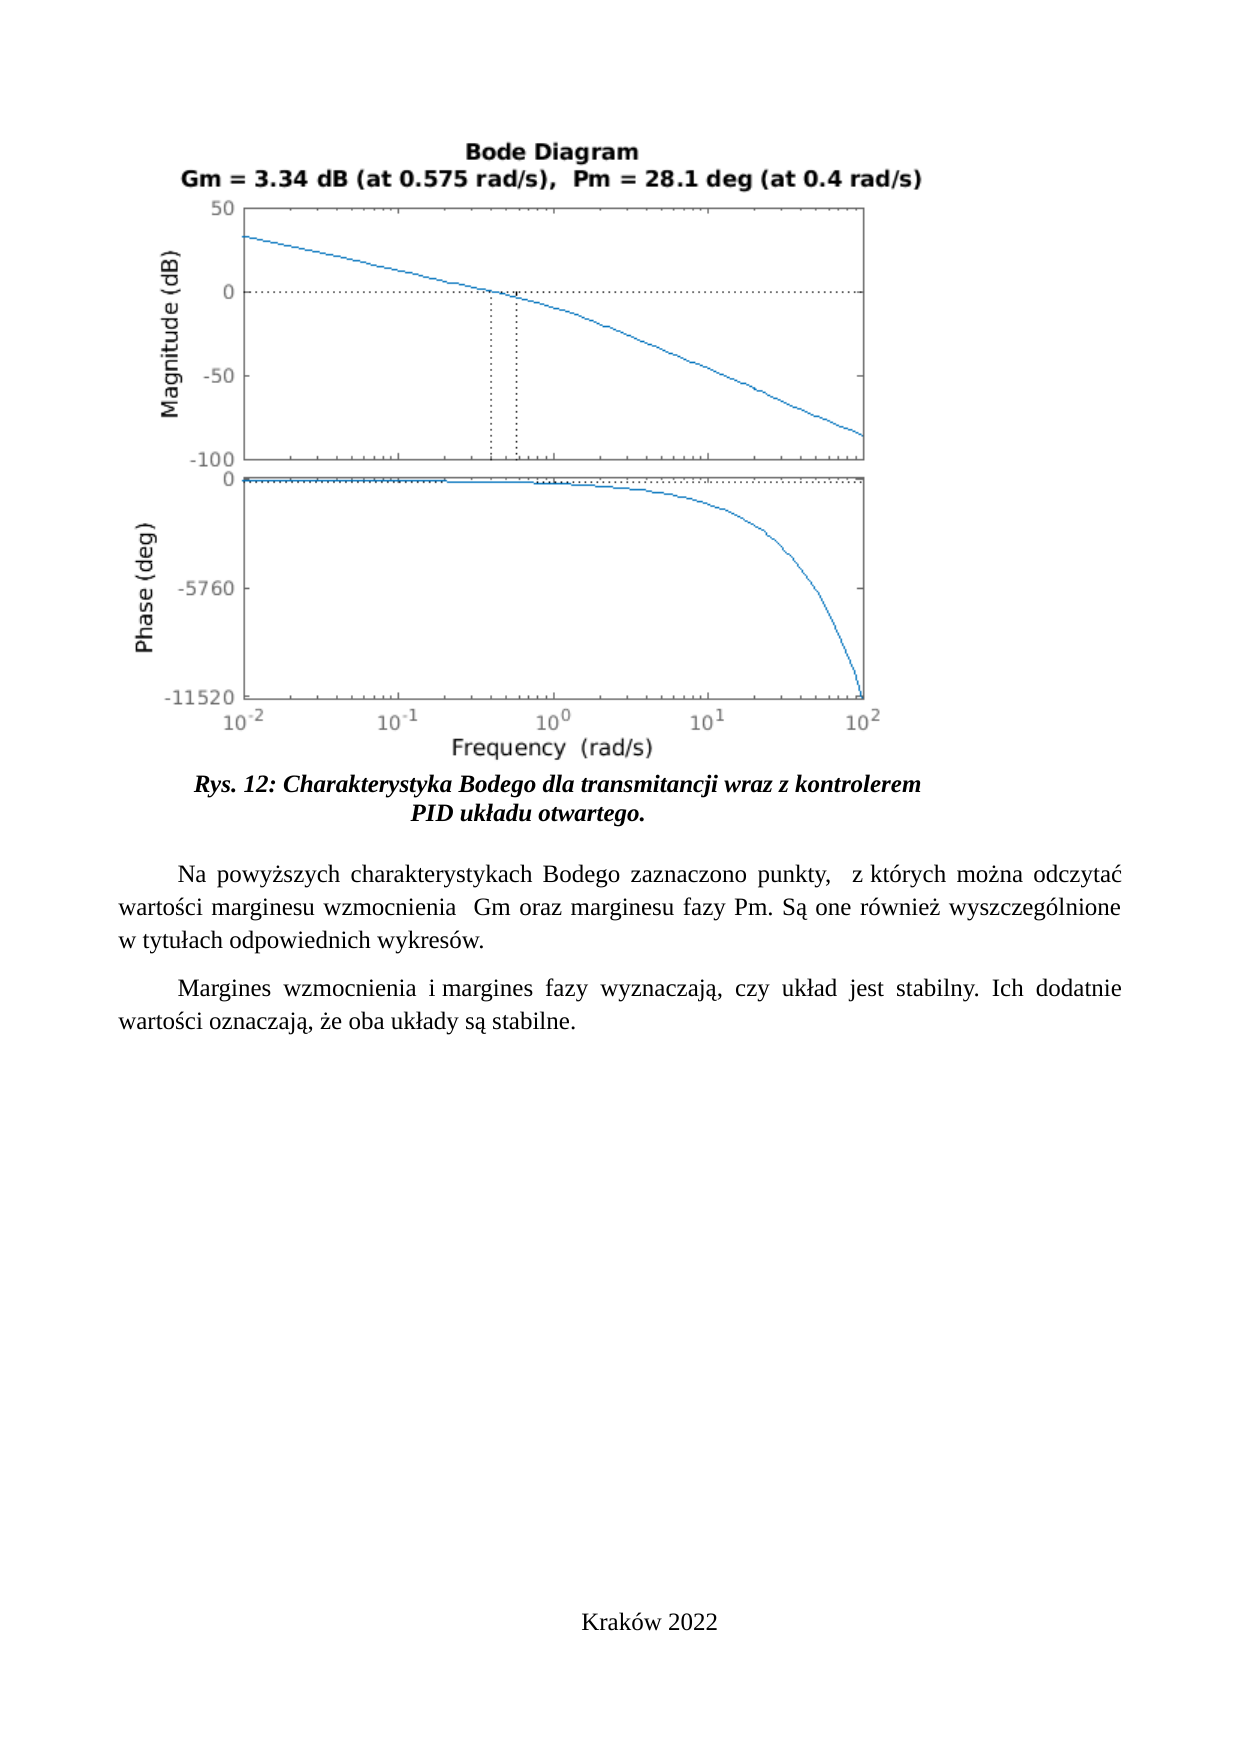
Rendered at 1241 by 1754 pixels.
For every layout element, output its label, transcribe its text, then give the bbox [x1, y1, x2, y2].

picture [118, 130, 941, 769]
text Rys. 12: Charakterystyka Bodego dla transmitancji wraz z kontrolerem PID układu otwartego. [118, 769, 941, 827]
text Margines wzmocnienia i margines fazy wyznaczają, czy układ jest stabilny. Ich dodatnie wartości oznaczają, że oba układy są stabilne. [118, 973, 1122, 1035]
text Na powyższych charakterystykach Bodego zaznaczono punkty, z których można odczytać wartości marginesu wzmocnienia Gm oraz marginesu fazy Pm. Są one również wyszczególnione w tytułach odpowiednich wykresów. [118, 859, 1122, 954]
